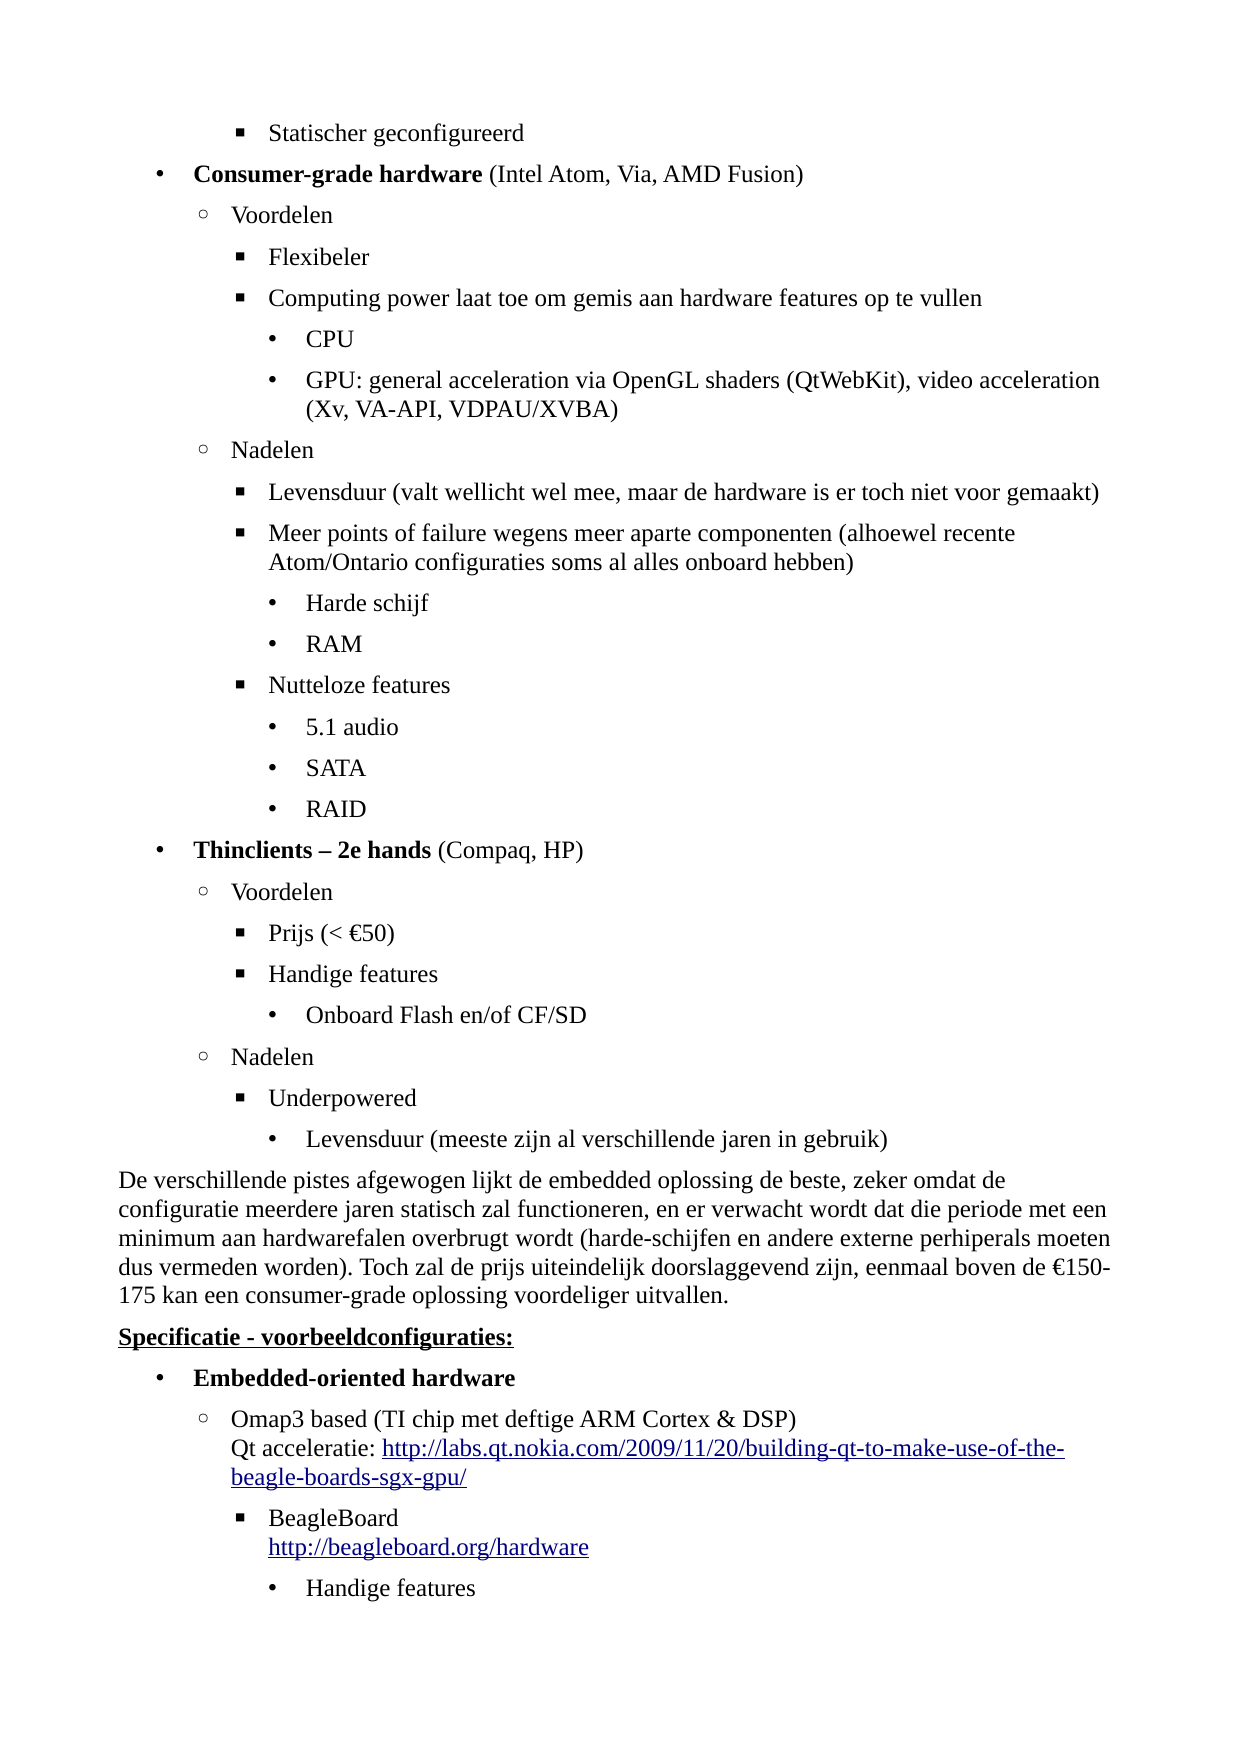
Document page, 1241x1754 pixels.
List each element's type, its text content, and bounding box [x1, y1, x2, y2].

list Nadelen [193, 436, 1122, 464]
list BeagleBoard http://beagleboard.org/hardware [231, 1503, 1122, 1561]
list Nadelen [193, 1042, 1122, 1071]
list Harde schijf [268, 588, 1122, 617]
list Nutteloze features [231, 671, 1122, 699]
list Meer points of failure wegens meer aparte componenten (alhoewel recente Atom/Ontario configuraties soms al alles onboard hebben) [231, 518, 1122, 576]
list SATA [268, 753, 1122, 782]
list Levensduur (meeste zijn al verschillende jaren in gebruik) [268, 1124, 1122, 1153]
list CPU [268, 324, 1122, 353]
list Consumer-grade hardware (Intel Atom, Via, AMD Fusion) [156, 159, 1122, 188]
text Specificatie - voorbeeldconfiguraties: [118, 1322, 1122, 1351]
list Voordelen [193, 877, 1122, 906]
text De verschillende pistes afgewogen lijkt de embedded oplossing de beste, zeker omdat de configuratie meerdere jaren statisch zal functioneren, en er verwacht wordt dat die periode met een minimum aan hardwarefalen overbrugt wordt (harde-schijfen en andere externe perhiperals moeten dus vermeden worden). Toch zal de prijs uiteindelijk doorslaggevend zijn, eenmaal boven de €150-175 kan een consumer-grade oplossing voordeliger uitvallen. [118, 1166, 1122, 1309]
list RAM [268, 629, 1122, 658]
list Voordelen [193, 201, 1122, 229]
list Handige features [231, 959, 1122, 988]
list Flexibeler [231, 242, 1122, 271]
list Computing power laat toe om gemis aan hardware features op te vullen [231, 283, 1122, 312]
list Omap3 based (TI chip met deftige ARM Cortex & DSP) Qt acceleratie: http://labs.qt.nokia.com/2009/11/20/building-qt-to-make-use-of-the-beagle-boards-sgx-gpu/ [193, 1404, 1122, 1491]
list Statischer geconfigureerd [231, 118, 1122, 147]
list Onboard Flash en/of CF/SD [268, 1001, 1122, 1029]
list Levensduur (valt wellicht wel mee, maar de hardware is er toch niet voor gemaakt) [231, 477, 1122, 506]
list GPU: general acceleration via OpenGL shaders (QtWebKit), video acceleration (Xv, VA-API, VDPAU/XVBA) [268, 366, 1122, 423]
list Embedded-oriented hardware [156, 1363, 1122, 1392]
list Underpowered [231, 1083, 1122, 1112]
list RAID [268, 794, 1122, 823]
list 5.1 audio [268, 712, 1122, 741]
list Prijs (< €50) [231, 918, 1122, 947]
list Thinclients – 2e hands (Compaq, HP) [156, 836, 1122, 864]
list Handige features [268, 1573, 1122, 1602]
